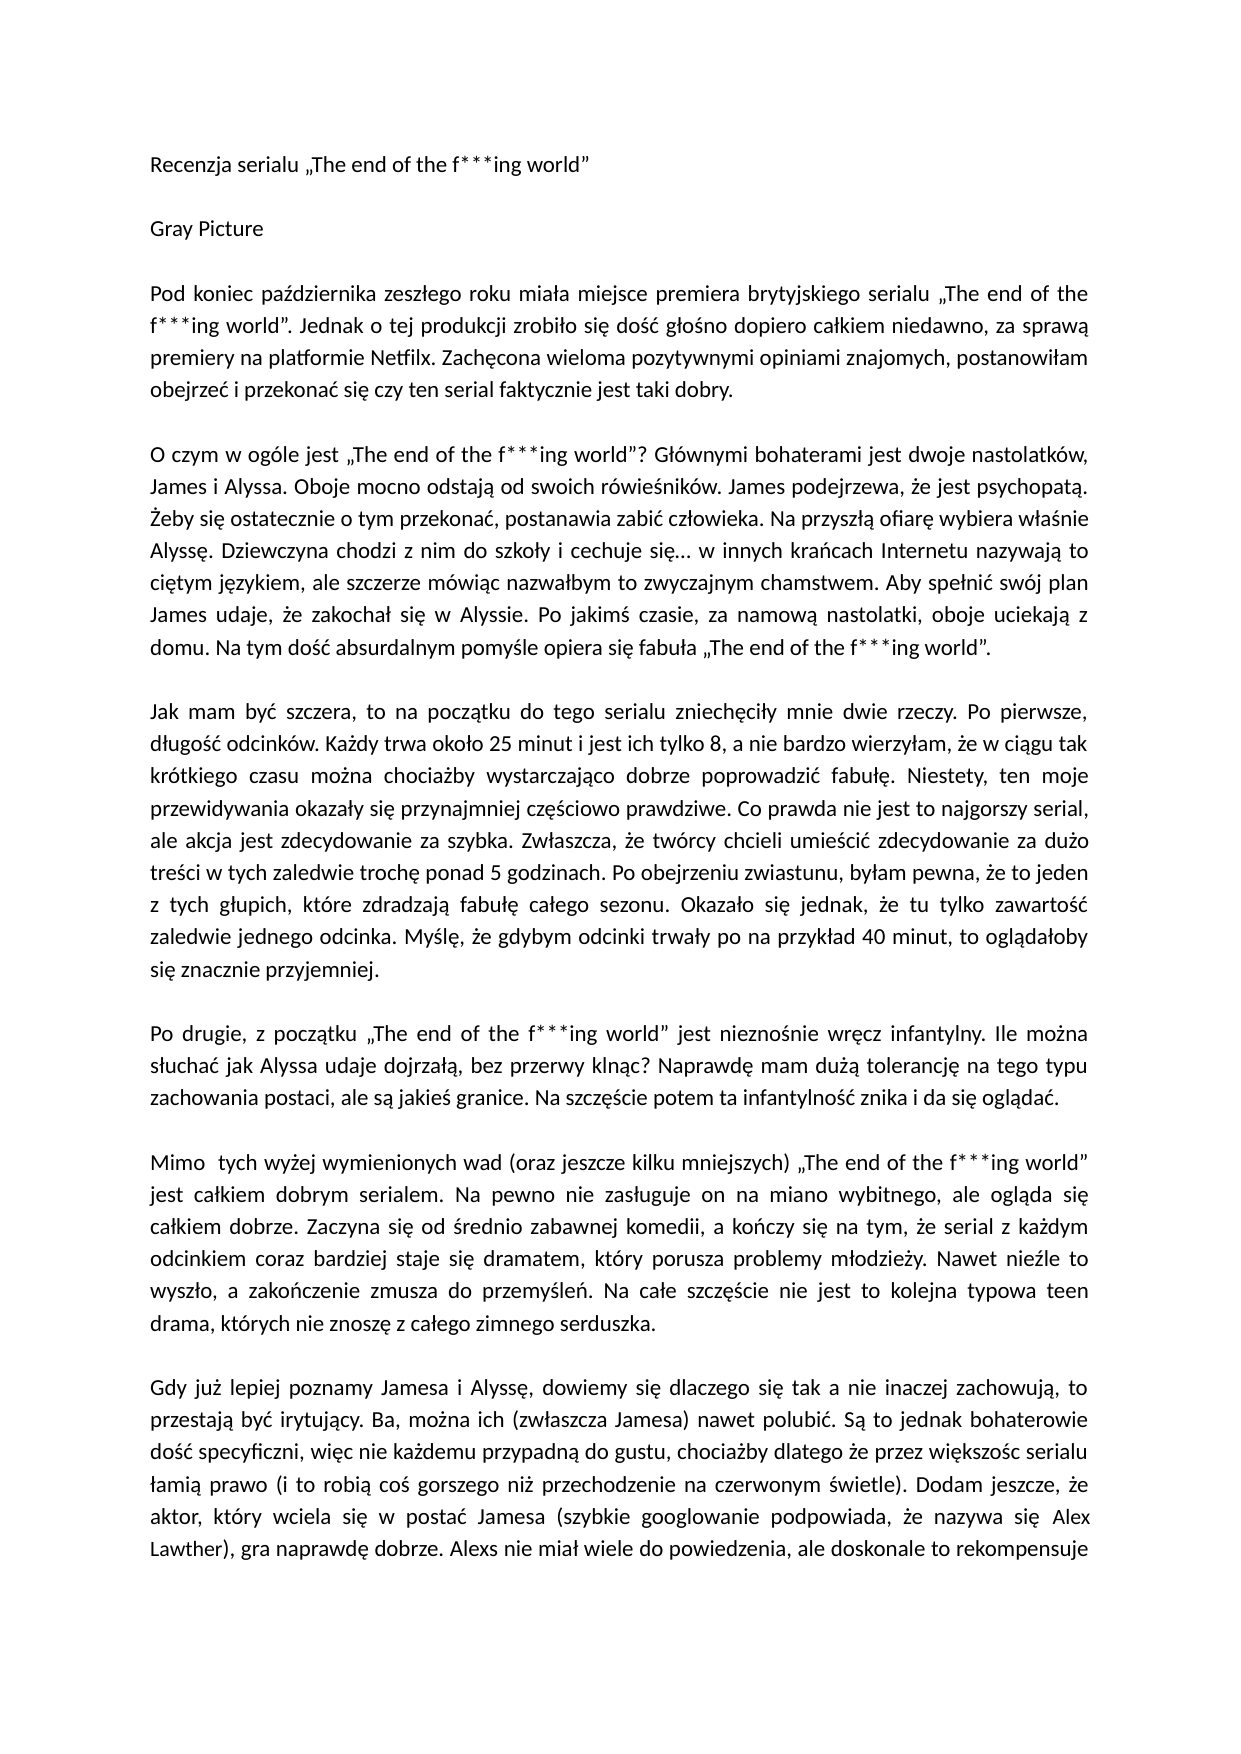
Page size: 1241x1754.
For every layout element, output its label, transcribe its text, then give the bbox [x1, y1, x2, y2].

text Mimo tych wyżej wymienionych wad (oraz jeszcze kilku mniejszych) „The end of the f***ing world” jest całkiem dobrym serialem. Na pewno nie zasługuje on na miano wybitnego, ale ogląda się całkiem dobrze. Zaczyna się od średnio zabawnej komedii, a kończy się na tym, że serial z każdym odcinkiem coraz bardziej staje się dramatem, który porusza problemy młodzieży. Nawet nieźle to wyszło, a zakończenie zmusza do przemyśleń. Na całe szczęście nie jest to kolejna typowa teen drama, których nie znoszę z całego zimnego serduszka. [150, 1148, 1090, 1337]
text O czym w ogóle jest „The end of the f***ing world”? Głównymi bohaterami jest dwoje nastolatków, James i Alyssa. Oboje mocno odstają od swoich rówieśników. James podejrzewa, że jest psychopatą. Żeby się ostatecznie o tym przekonać, postanawia zabić człowieka. Na przyszłą ofiarę wybiera właśnie Alyssę. Dziewczyna chodzi z nim do szkoły i cechuje się… w innych krańcach Internetu nazywają to ciętym językiem, ale szczerze mówiąc nazwałbym to zwyczajnym chamstwem. Aby spełnić swój plan James udaje, że zakochał się w Alyssie. Po jakimś czasie, za namową nastolatki, oboje uciekają z domu. Na tym dość absurdalnym pomyśle opiera się fabuła „The end of the f***ing world”. [150, 440, 1090, 661]
text Pod koniec października zeszłego roku miała miejsce premiera brytyjskiego serialu „The end of the f***ing world”. Jednak o tej produkcji zrobiło się dość głośno dopiero całkiem niedawno, za sprawą premiery na platformie Netfilx. Zachęcona wieloma pozytywnymi opiniami znajomych, postanowiłam obejrzeć i przekonać się czy ten serial faktycznie jest taki dobry. [150, 279, 1090, 403]
text Po drugie, z początku „The end of the f***ing world” jest nieznośnie wręcz infantylny. Ile można słuchać jak Alyssa udaje dojrzałą, bez przerwy klnąc? Naprawdę mam dużą tolerancję na tego typu zachowania postaci, ale są jakieś granice. Na szczęście potem ta infantylność znika i da się oglądać. [150, 1019, 1090, 1111]
text Gray Picture [150, 214, 1090, 242]
text Jak mam być szczera, to na początku do tego serialu zniechęciły mnie dwie rzeczy. Po pierwsze, długość odcinków. Każdy trwa około 25 minut i jest ich tylko 8, a nie bardzo wierzyłam, że w ciągu tak krótkiego czasu można chociażby wystarczająco dobrze poprowadzić fabułę. Niestety, ten moje przewidywania okazały się przynajmniej częściowo prawdziwe. Co prawda nie jest to najgorszy serial, ale akcja jest zdecydowanie za szybka. Zwłaszcza, że twórcy chcieli umieścić zdecydowanie za dużo treści w tych zaledwie trochę ponad 5 godzinach. Po obejrzeniu zwiastunu, byłam pewna, że to jeden z tych głupich, które zdradzają fabułę całego sezonu. Okazało się jednak, że tu tylko zawartość zaledwie jednego odcinka. Myślę, że gdybym odcinki trwały po na przykład 40 minut, to oglądałoby się znacznie przyjemniej. [150, 697, 1090, 983]
text Gdy już lepiej poznamy Jamesa i Alyssę, dowiemy się dlaczego się tak a nie inaczej zachowują, to przestają być irytujący. Ba, można ich (zwłaszcza Jamesa) nawet polubić. Są to jednak bohaterowie dość specyficzni, więc nie każdemu przypadną do gustu, chociażby dlatego że przez większośc serialu łamią prawo (i to robią coś gorszego niż przechodzenie na czerwonym świetle). Dodam jeszcze, że aktor, który wciela się w postać Jamesa (szybkie googlowanie podpowiada, że nazywa się Alex Lawther), gra naprawdę dobrze. Alexs nie miał wiele do powiedzenia, ale doskonale to rekompensuje [150, 1373, 1090, 1562]
text Recenzja serialu „The end of the f***ing world” [150, 150, 1090, 178]
